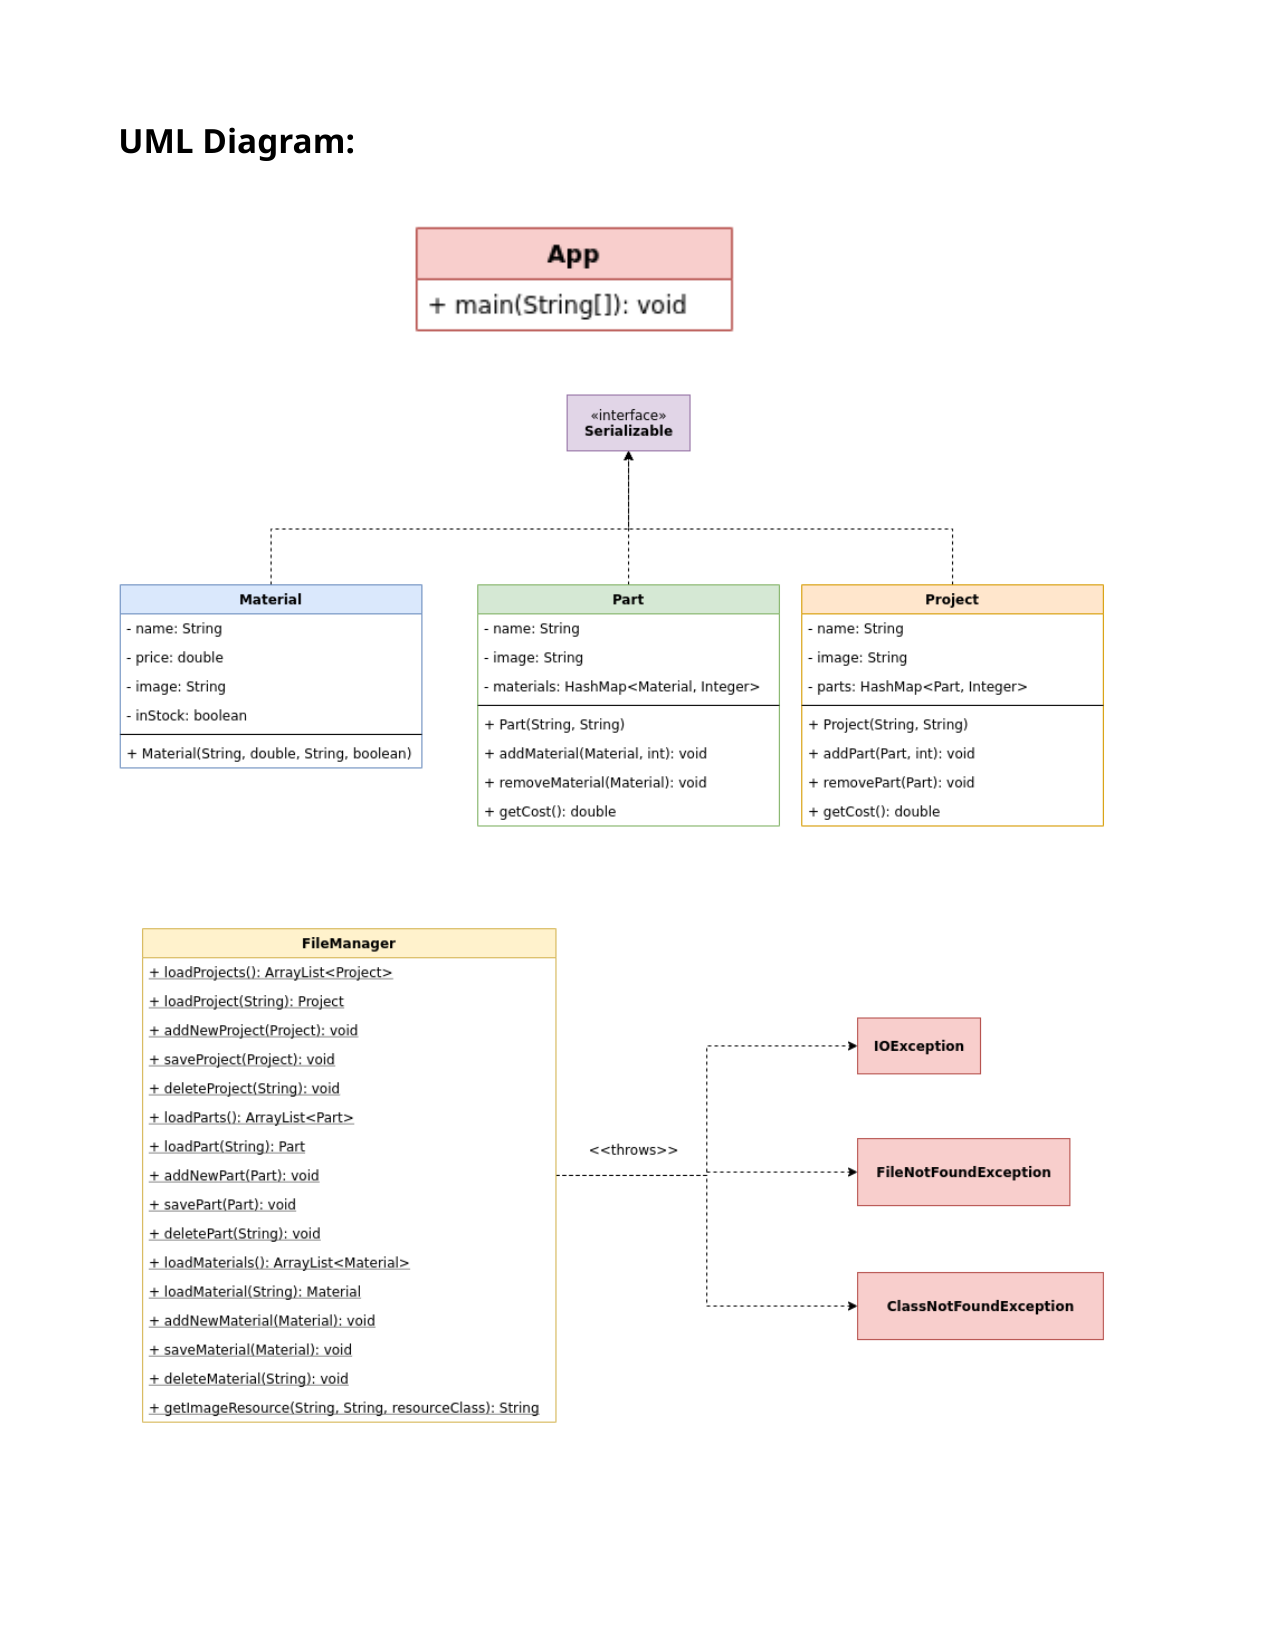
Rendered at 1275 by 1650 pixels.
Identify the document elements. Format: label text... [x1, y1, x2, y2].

picture [92, 380, 1122, 730]
text UML Diagram: [118, 118, 1157, 163]
